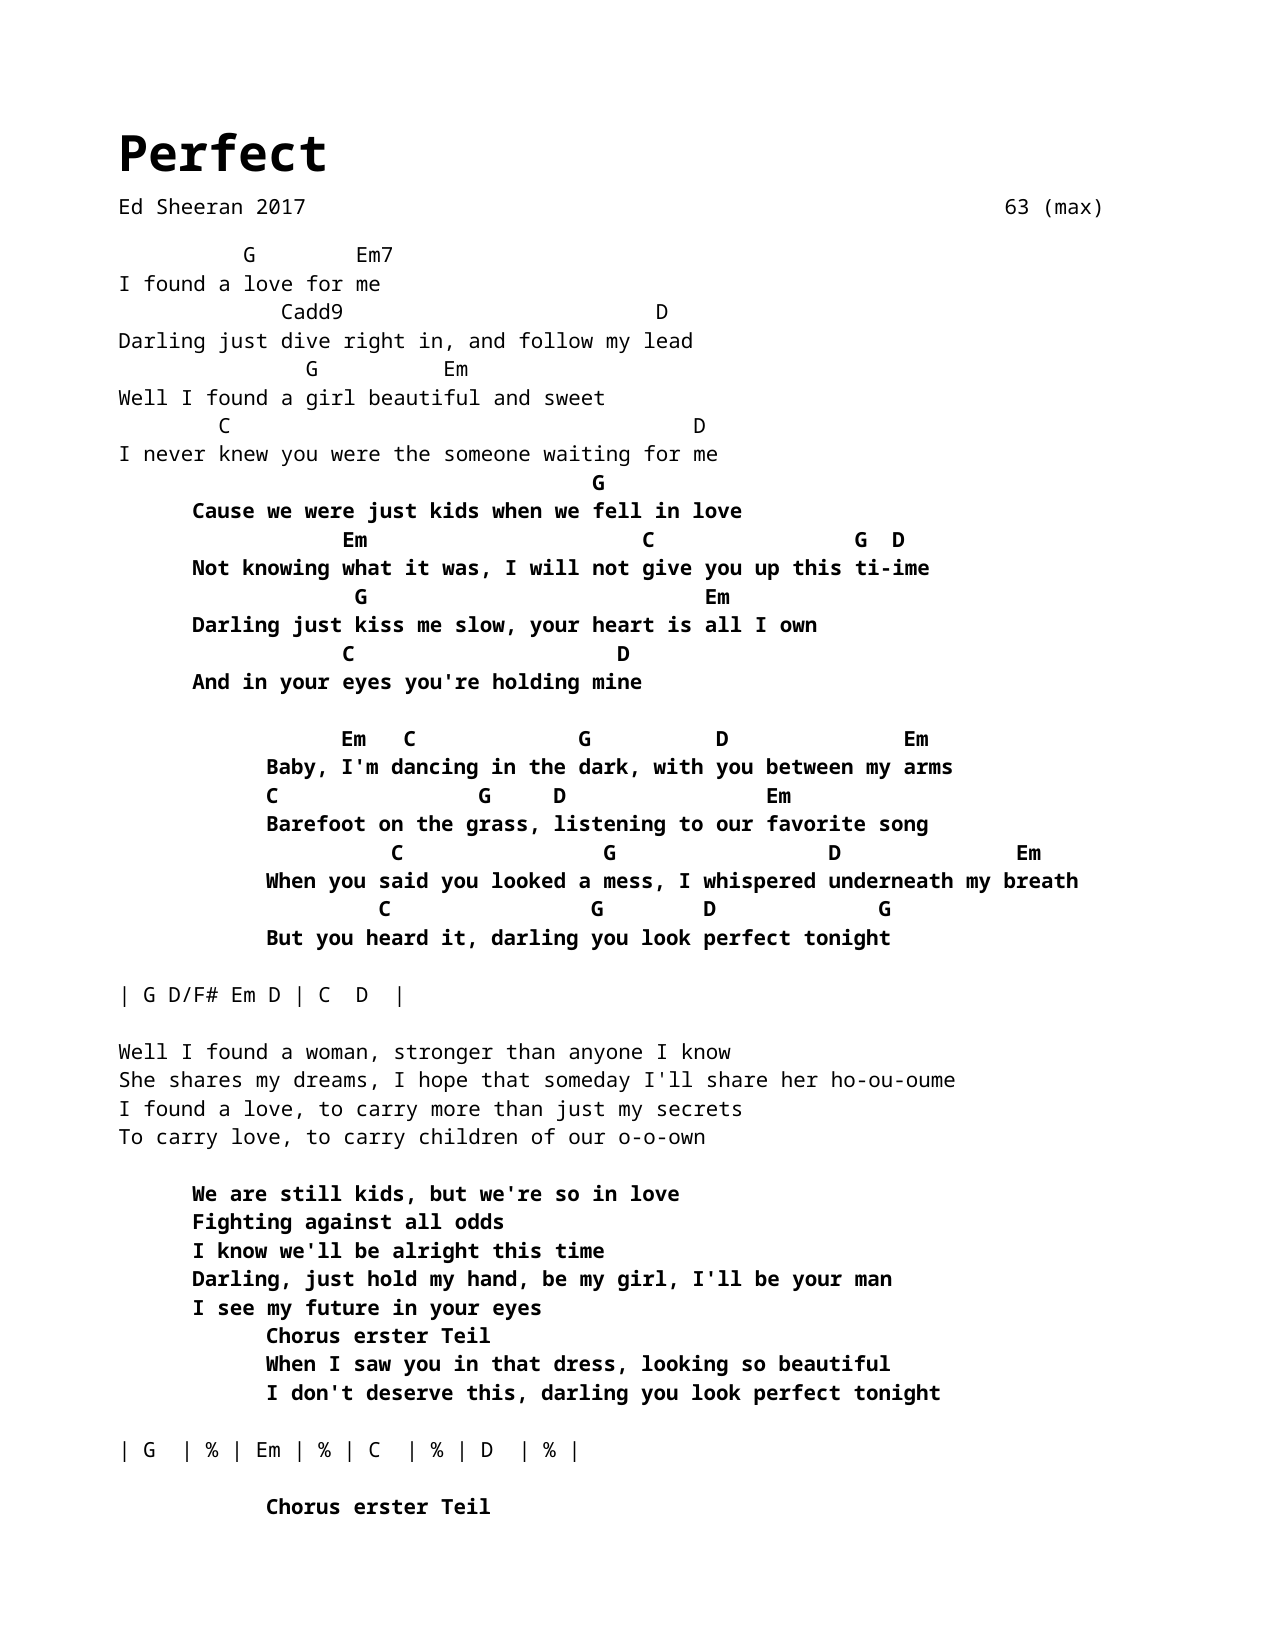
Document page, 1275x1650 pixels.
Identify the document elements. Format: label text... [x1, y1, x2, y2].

text C D [118, 411, 1157, 439]
text Cause we were just kids when we fell in love [192, 496, 1157, 525]
text Em C G D Em [266, 724, 1157, 752]
text | G D/F# Em D | C D | [118, 980, 1157, 1008]
text Darling just kiss me slow, your heart is all I own [192, 610, 1157, 639]
text I don't deserve this, darling you look perfect tonight [118, 1378, 1157, 1406]
text When you said you looked a mess, I whispered underneath my breath [266, 866, 1157, 894]
text But you heard it, darling you look perfect tonight [266, 923, 1157, 951]
text Darling just dive right in, and follow my lead [118, 326, 1157, 354]
text C D [192, 639, 1157, 667]
text C G D Em [266, 781, 1157, 809]
text I found a love, to carry more than just my secrets [118, 1094, 1157, 1122]
text Well I found a girl beautiful and sweet [118, 383, 1157, 411]
text C G D G [266, 894, 1157, 923]
text She shares my dreams, I hope that someday I'll share her ho-ou-oume [118, 1065, 1157, 1094]
text Chorus erster Teil [118, 1321, 1157, 1349]
text When I saw you in that dress, looking so beautiful [118, 1349, 1157, 1378]
text Perfect Ed Sheeran 2017 63 (max) [118, 118, 1157, 220]
text Em C G D [192, 525, 1157, 553]
text G [192, 468, 1157, 496]
text To carry love, to carry children of our o-o-own [118, 1122, 1157, 1151]
text G Em7 [118, 241, 1157, 269]
text We are still kids, but we're so in love Fighting against all odds I know we'll be alright this time Darling, just hold my hand, be my girl, I'll be your man I see my future in your eyes [118, 1179, 1157, 1321]
text | G | % | Em | % | C | % | D | % | [118, 1435, 1157, 1463]
text Well I found a woman, stronger than anyone I know [118, 1037, 1157, 1065]
text Baby, I'm dancing in the dark, with you between my arms [266, 752, 1157, 781]
text I found a love for me [118, 269, 1157, 297]
text I never knew you were the someone waiting for me [118, 439, 1157, 468]
text G Em [118, 354, 1157, 383]
text C G D Em [266, 838, 1157, 866]
text Chorus erster Teil [118, 1492, 1157, 1520]
text Cadd9 D [118, 297, 1157, 326]
text Not knowing what it was, I will not give you up this ti-ime [192, 553, 1157, 582]
text G Em [192, 582, 1157, 610]
text Barefoot on the grass, listening to our favorite song [266, 809, 1157, 838]
text And in your eyes you're holding mine [192, 667, 1157, 696]
